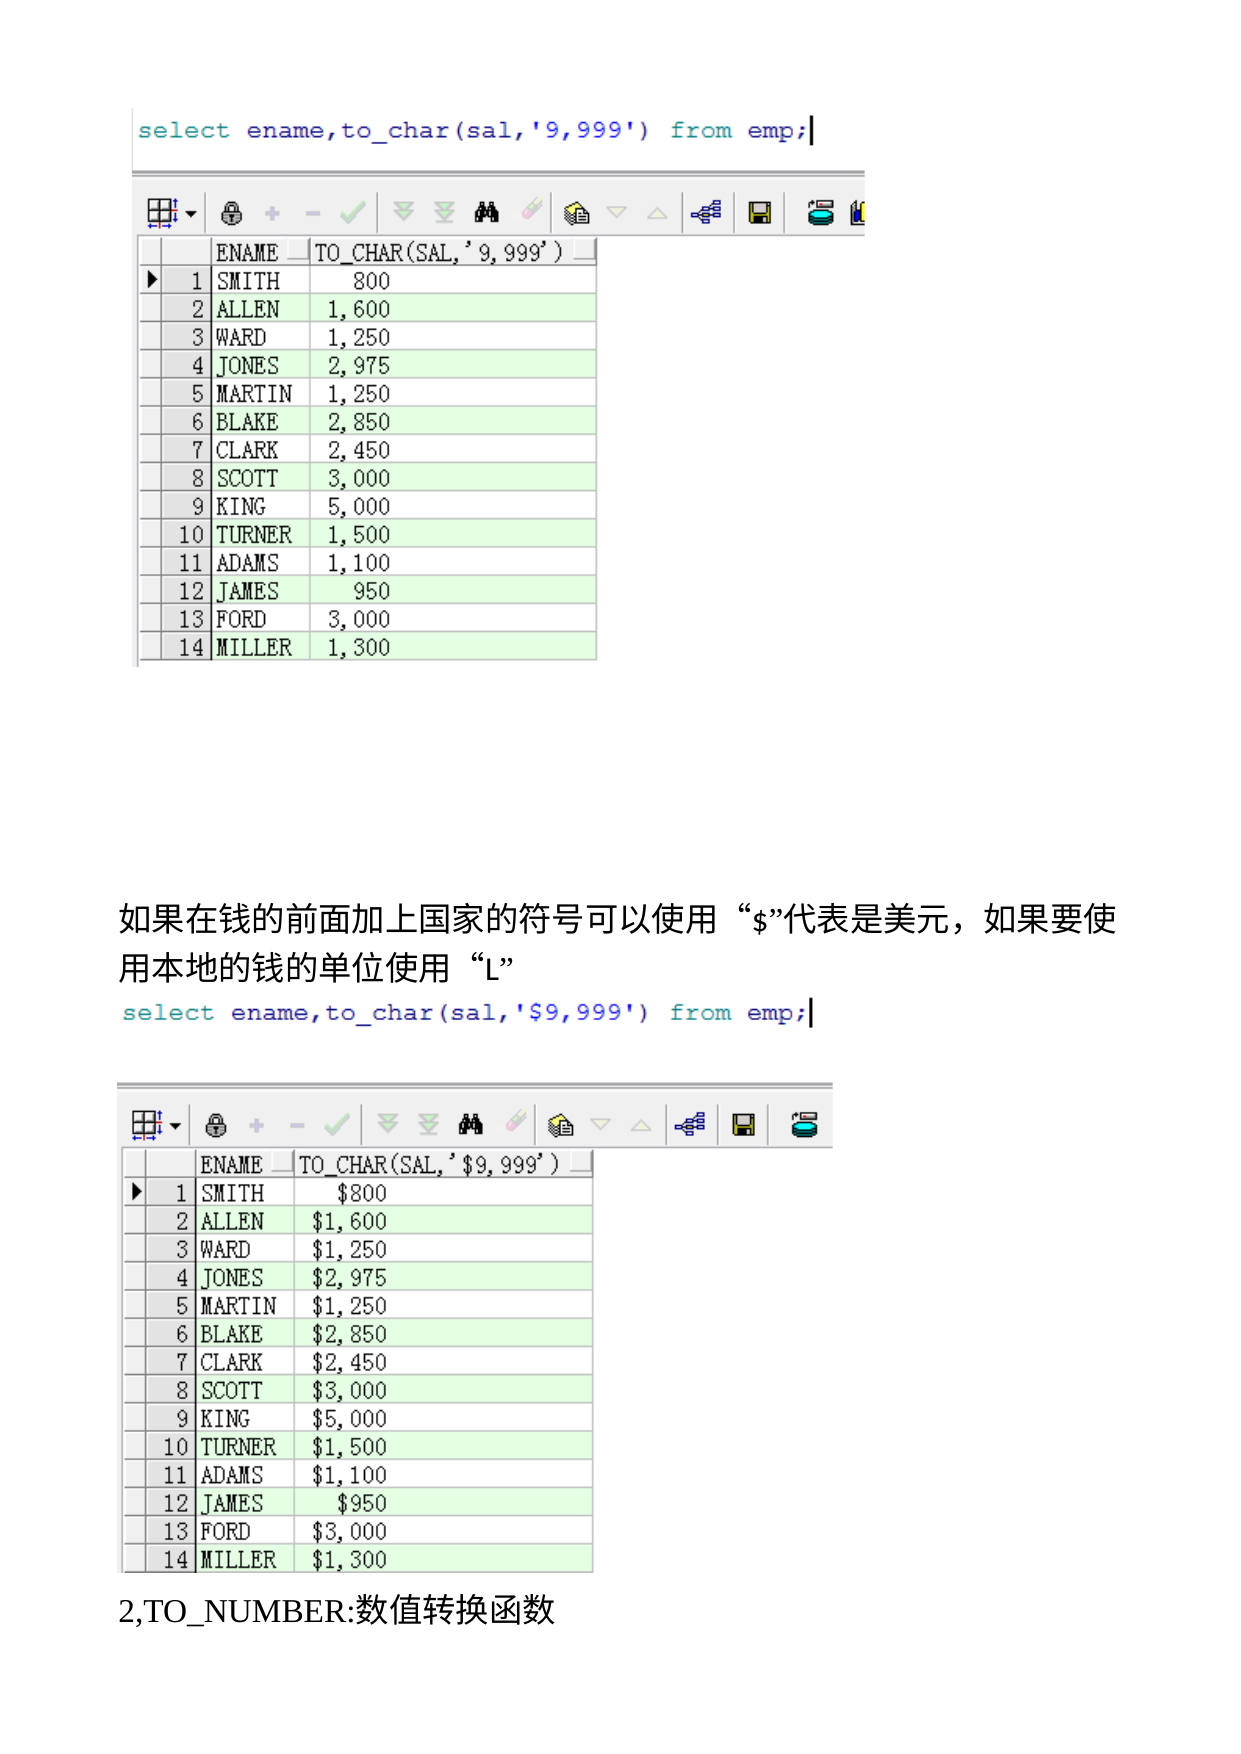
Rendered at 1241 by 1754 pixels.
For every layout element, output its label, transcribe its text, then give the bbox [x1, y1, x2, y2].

picture [131, 108, 865, 667]
picture [117, 995, 833, 1573]
text 如果在钱的前面加上国家的符号可以使用“$”代表是美元，如果要使用本地的钱的单位使用“L” [118, 893, 1122, 989]
text 2,TO_NUMBER:数值转换函数 [118, 1583, 1122, 1632]
